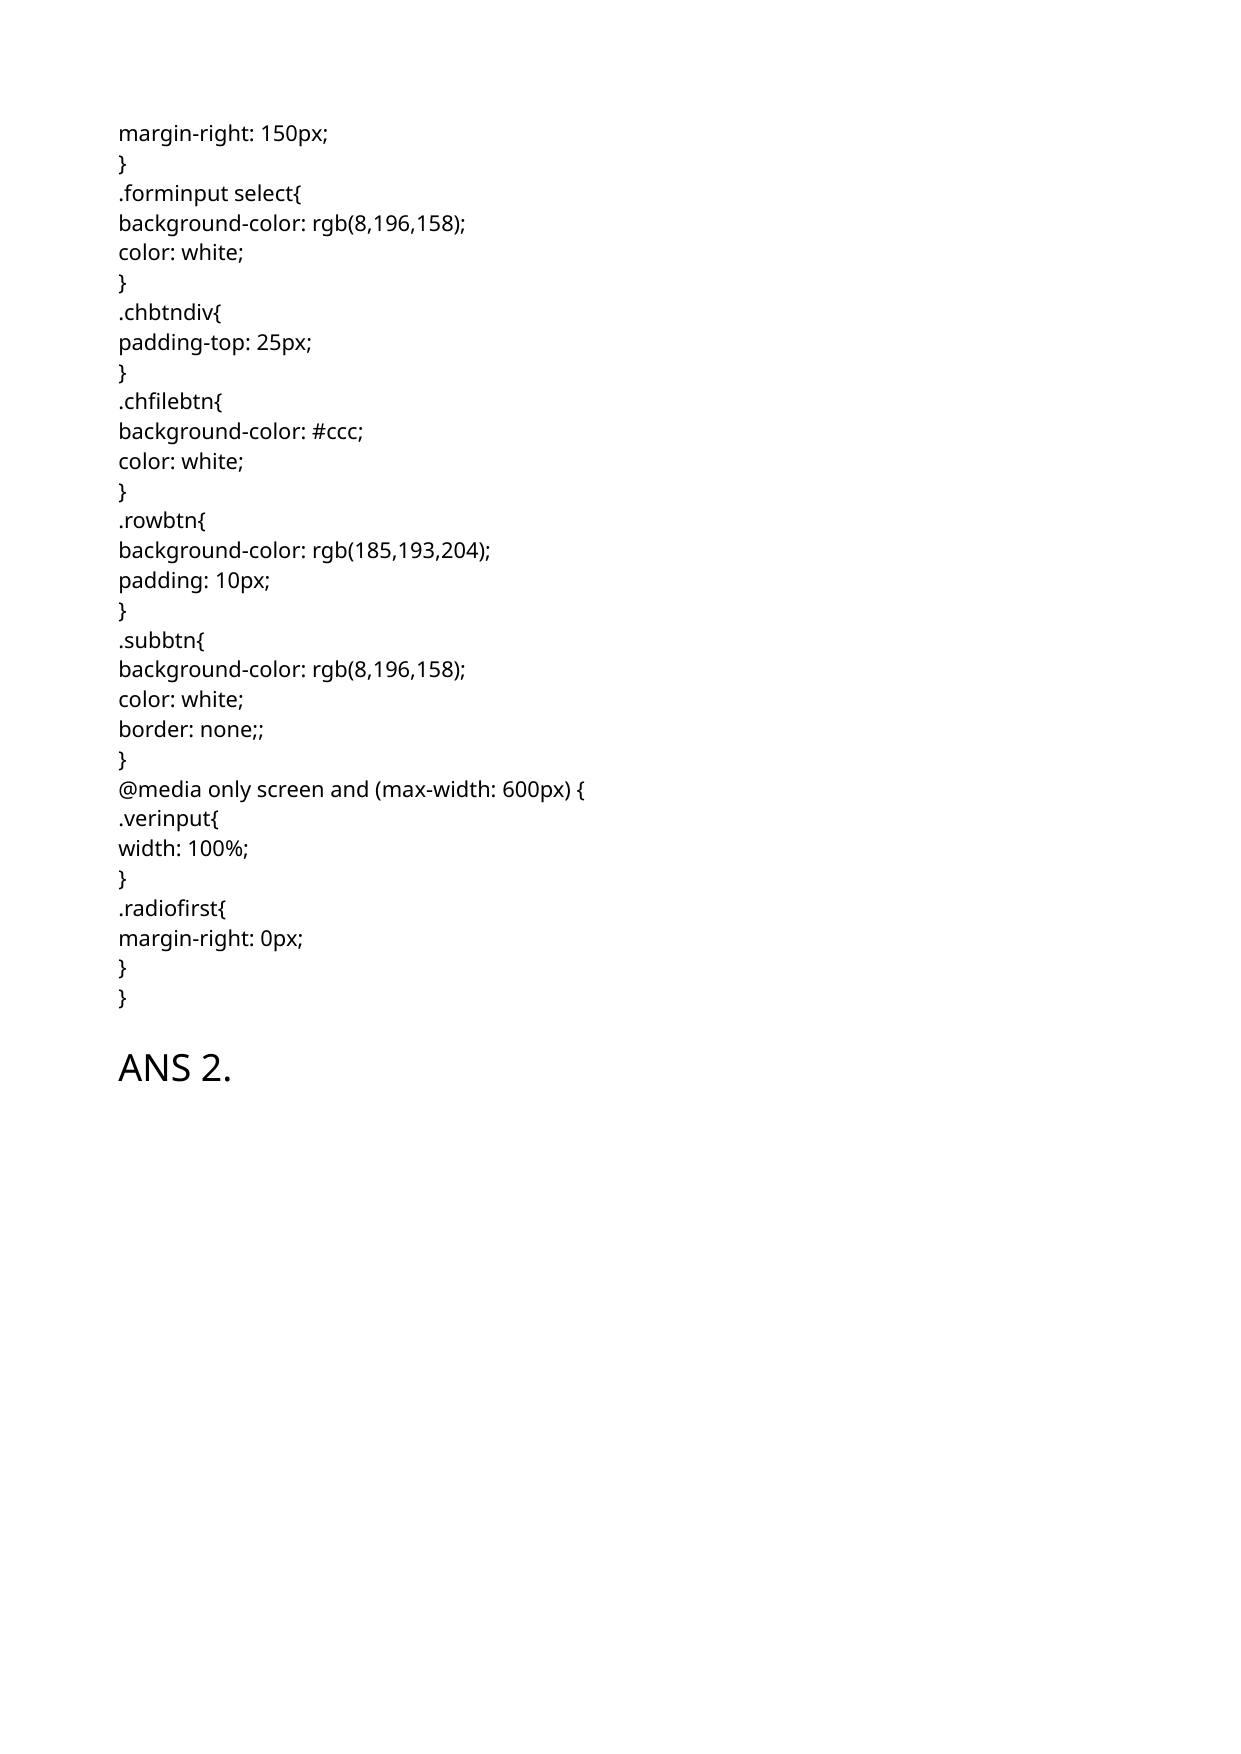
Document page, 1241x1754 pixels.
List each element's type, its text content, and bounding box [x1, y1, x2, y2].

text .verinput{ [118, 803, 1122, 833]
text background-color: #ccc; [118, 416, 1122, 446]
text @media only screen and (max-width: 600px) { [118, 773, 1122, 803]
text } [118, 595, 1122, 624]
text .chbtndiv{ [118, 297, 1122, 327]
text padding: 10px; [118, 565, 1122, 595]
text } [118, 148, 1122, 178]
text background-color: rgb(8,196,158); [118, 207, 1122, 237]
text color: white; [118, 446, 1122, 476]
text width: 100%; [118, 833, 1122, 863]
text } [118, 982, 1122, 1012]
text .subbtn{ [118, 624, 1122, 654]
text color: white; [118, 237, 1122, 267]
text border: none;; [118, 714, 1122, 744]
text color: white; [118, 684, 1122, 714]
text } [118, 863, 1122, 893]
text background-color: rgb(185,193,204); [118, 535, 1122, 565]
text background-color: rgb(8,196,158); [118, 654, 1122, 684]
text padding-top: 25px; [118, 327, 1122, 356]
text margin-right: 0px; [118, 922, 1122, 952]
text .radiofirst{ [118, 893, 1122, 922]
text margin-right: 150px; [118, 118, 1122, 148]
text .rowbtn{ [118, 505, 1122, 535]
text } [118, 744, 1122, 773]
text } [118, 356, 1122, 386]
text } [118, 267, 1122, 297]
text .chfilebtn{ [118, 386, 1122, 416]
text } [118, 952, 1122, 982]
text } [118, 476, 1122, 505]
text .forminput select{ [118, 178, 1122, 207]
text ANS 2. [118, 1042, 1122, 1093]
